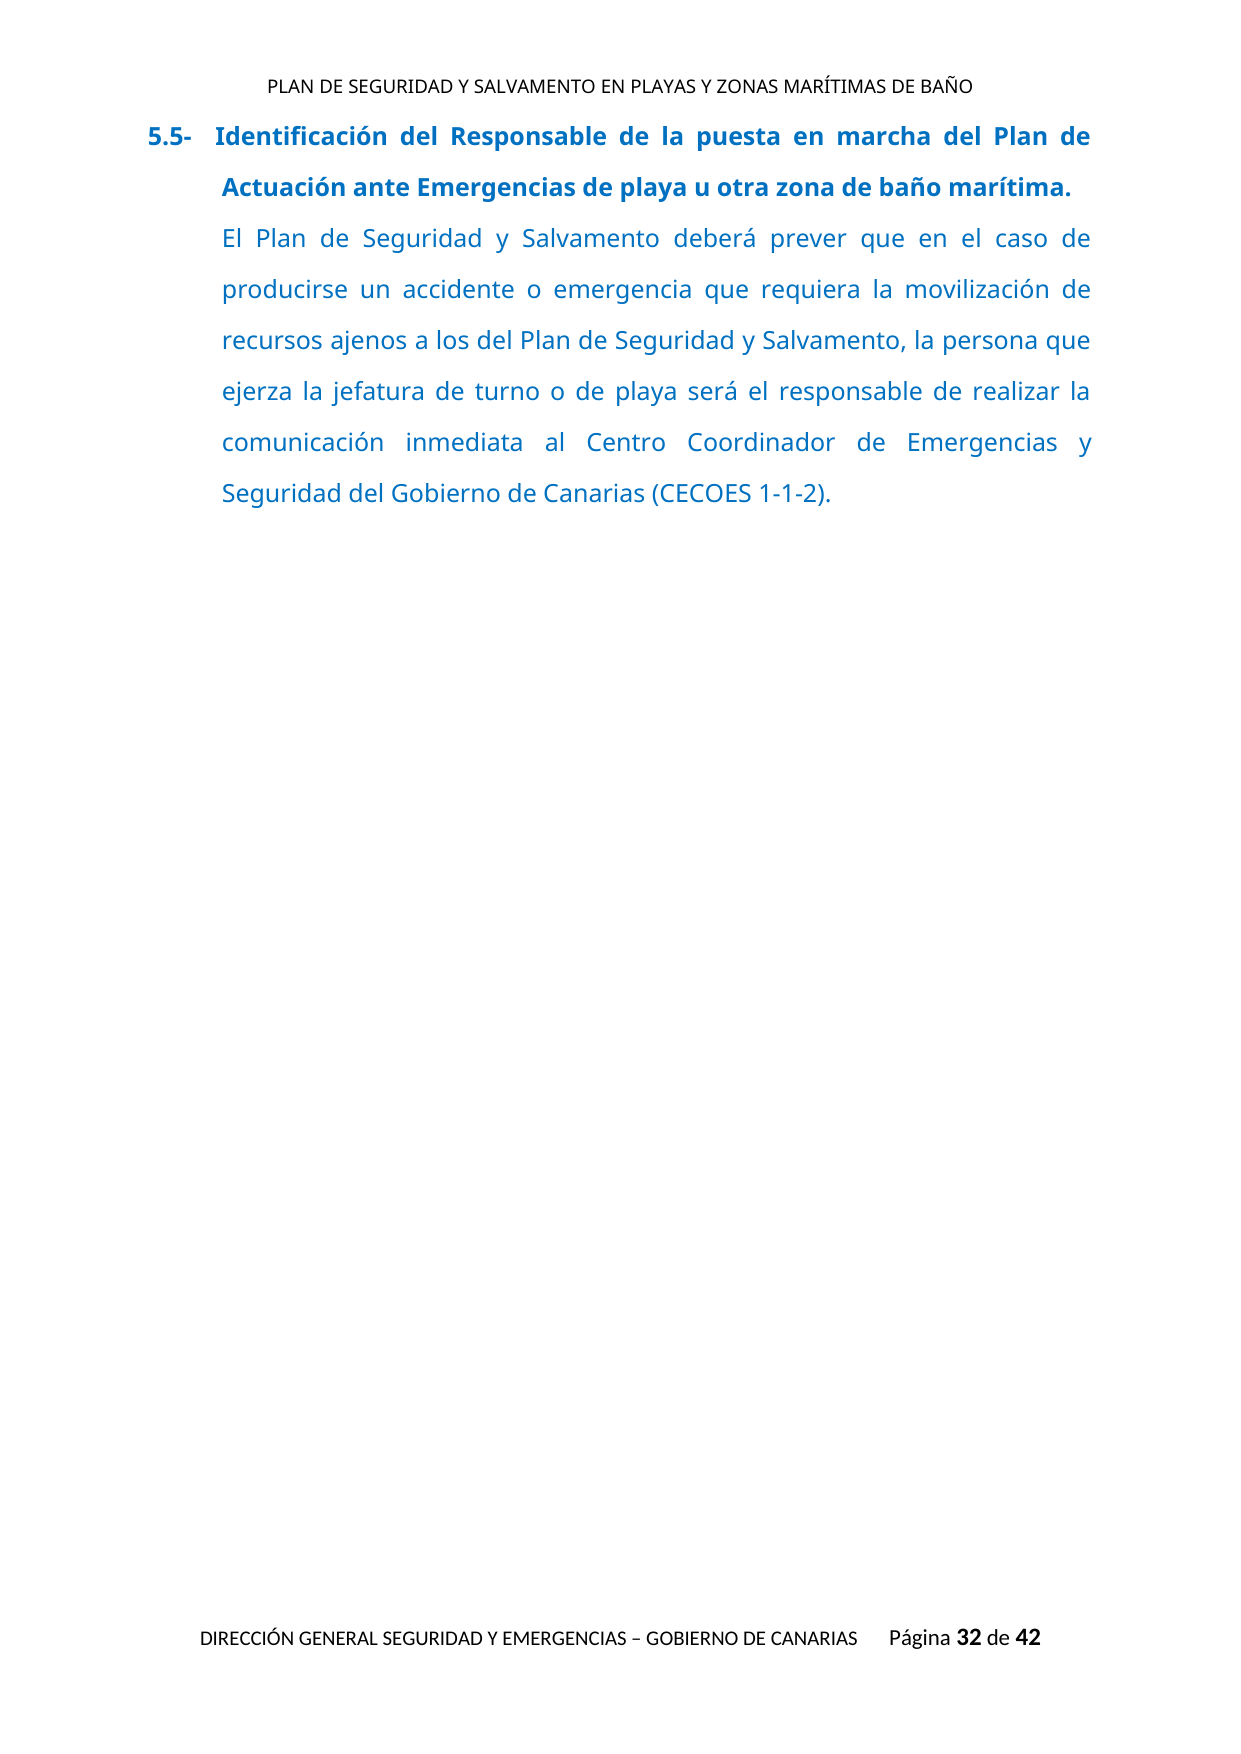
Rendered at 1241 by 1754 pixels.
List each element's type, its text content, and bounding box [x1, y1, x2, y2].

subtitle 5.5- Identificación del Responsable de la puesta en marcha del Plan de Actuación ante Emergencias de playa u otra zona de baño marítima. [148, 118, 1092, 203]
text El Plan de Seguridad y Salvamento deberá prever que en el caso de producirse un accidente o emergencia que requiera la movilización de recursos ajenos a los del Plan de Seguridad y Salvamento, la persona que ejerza la jefatura de turno o de playa será el responsable de realizar la comunicación inmediata al Centro Coordinador de Emergencias y Seguridad del Gobierno de Canarias (CECOES 1-1-2). [222, 220, 1092, 509]
